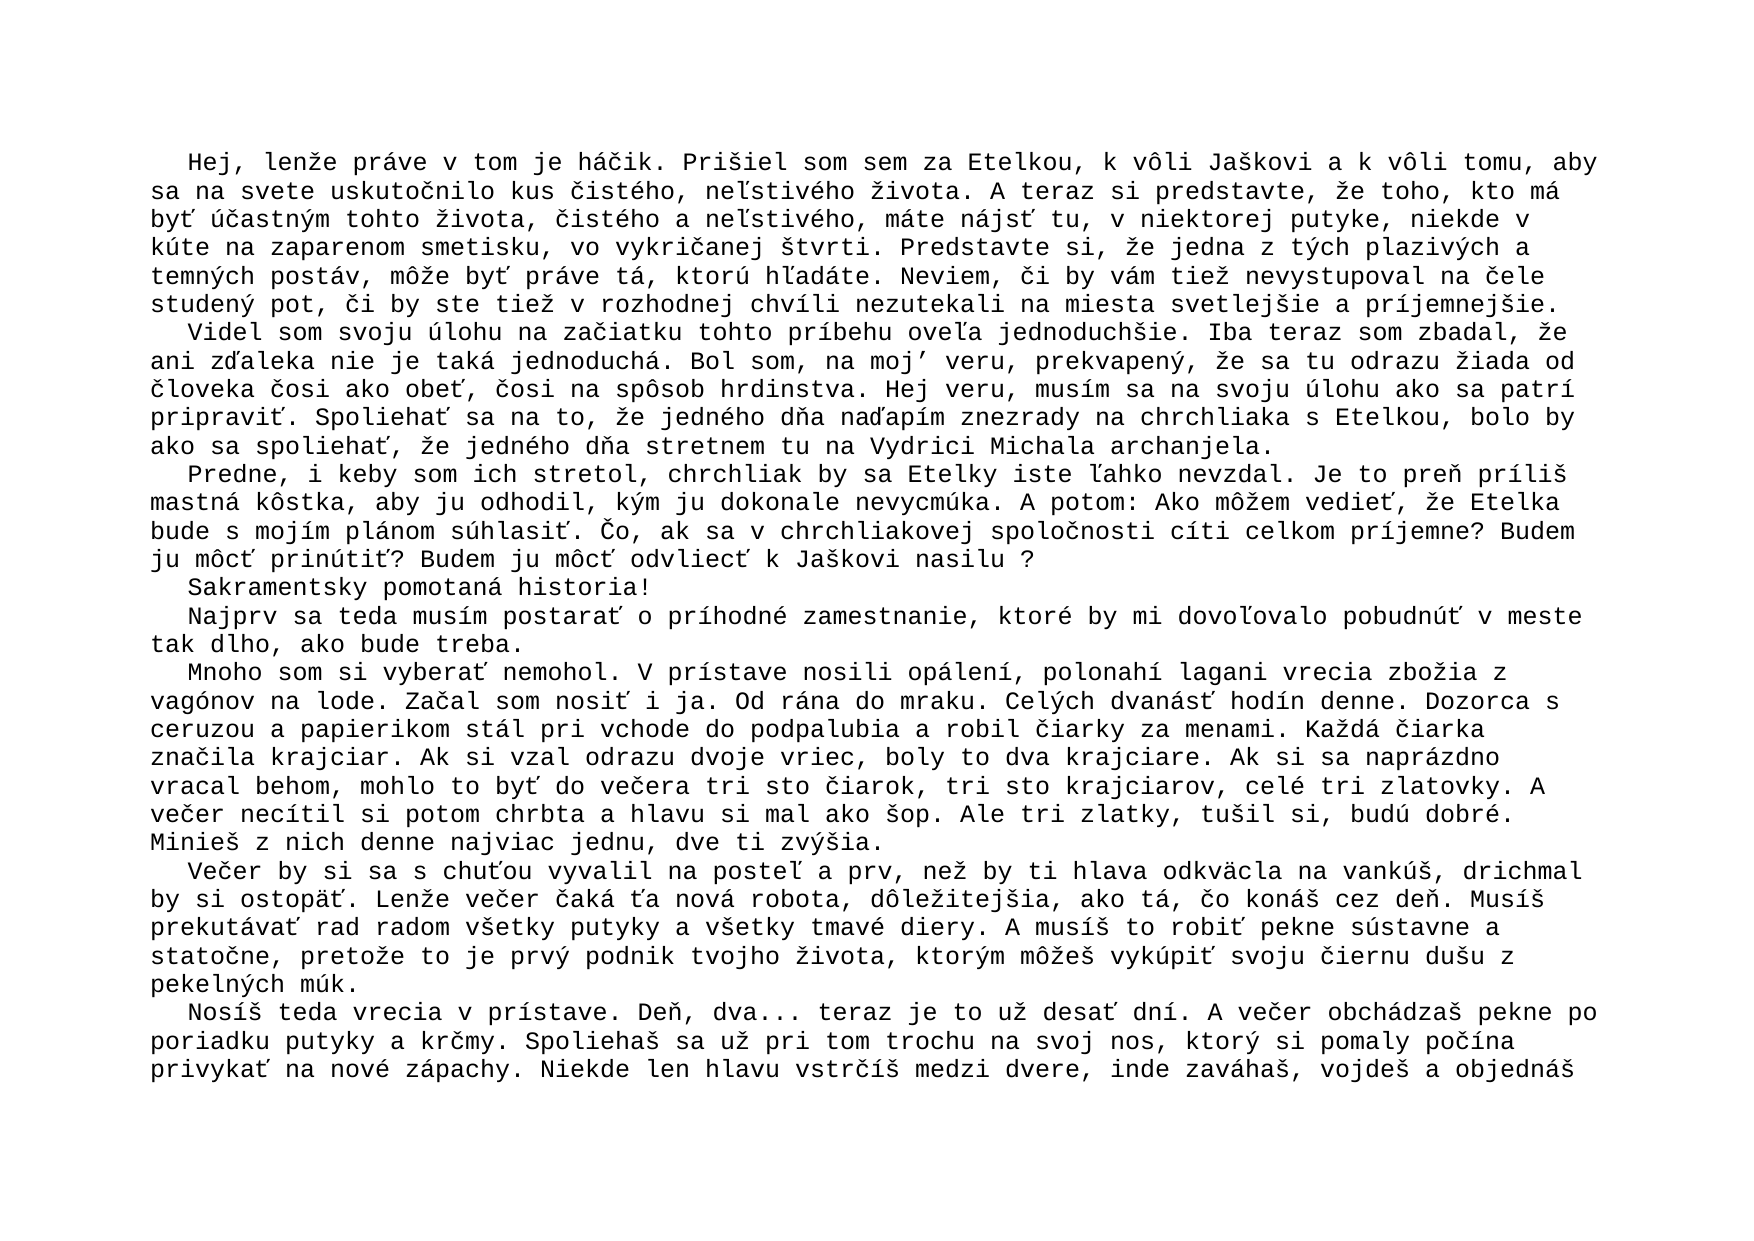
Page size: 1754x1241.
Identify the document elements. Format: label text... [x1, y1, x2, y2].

text Predne, i keby som ich stretol, chrchliak by sa Etelky iste ľahko nevzdal. Je to preň príliš mastná kôstka, aby ju odhodil, kým ju dokonale nevycmúka. A potom: Ako môžem vedieť, že Etelka bude s mojím plánom súhlasiť. Čo, ak sa v chrchliakovej spoločnosti cíti celkom príjemne? Budem ju môcť prinútiť? Budem ju môcť odvliecť k Jaškovi nasilu ? [150, 462, 1603, 575]
text Hej, lenže práve v tom je háčik. Prišiel som sem za Etelkou, k vôli Jaškovi a k vôli tomu, aby sa na svete uskutočnilo kus čistého, neľstivého života. A teraz si predstavte, že toho, kto má byť účastným tohto života, čistého a neľstivého, máte nájsť tu, v niektorej putyke, niekde v kúte na zaparenom smetisku, vo vykričanej štvrti. Predstavte si, že jedna z tých plazivých a temných postáv, môže byť práve tá, ktorú hľadáte. Neviem, či by vám tiež nevystupoval na čele studený pot, či by ste tiež v rozhodnej chvíli nezutekali na miesta svetlejšie a príjemnejšie. [150, 150, 1603, 320]
text Najprv sa teda musím postarať o príhodné zamestnanie, ktoré by mi dovoľovalo pobudnúť v meste tak dlho, ako bude treba. [150, 603, 1603, 660]
text Videl som svoju úlohu na začiatku tohto príbehu oveľa jednoduchšie. Iba teraz som zbadal, že ani zďaleka nie je taká jednoduchá. Bol som, na moj’ veru, prekvapený, že sa tu odrazu žiada od človeka čosi ako obeť, čosi na spôsob hrdinstva. Hej veru, musím sa na svoju úlohu ako sa patrí pripraviť. Spoliehať sa na to, že jedného dňa naďapím znezrady na chrchliaka s Etelkou, bolo by ako sa spoliehať, že jedného dňa stretnem tu na Vydrici Michala archanjela. [150, 320, 1603, 462]
text Večer by si sa s chuťou vyvalil na posteľ a prv, než by ti hlava odkväcla na vankúš, drichmal by si ostopäť. Lenže večer čaká ťa nová robota, dôležitejšia, ako tá, čo konáš cez deň. Musíš prekutávať rad radom všetky putyky a všetky tmavé diery. A musíš to robiť pekne sústavne a statočne, pretože to je prvý podnik tvojho života, ktorým môžeš vykúpiť svoju čiernu dušu z pekelných múk. [150, 858, 1603, 1000]
text Mnoho som si vyberať nemohol. V prístave nosili opálení, polonahí lagani vrecia zbožia z vagónov na lode. Začal som nosiť i ja. Od rána do mraku. Celých dvanásť hodín denne. Dozorca s ceruzou a papierikom stál pri vchode do podpalubia a robil čiarky za menami. Každá čiarka značila krajciar. Ak si vzal odrazu dvoje vriec, boly to dva krajciare. Ak si sa naprázdno vracal behom, mohlo to byť do večera tri sto čiarok, tri sto krajciarov, celé tri zlatovky. A večer necítil si potom chrbta a hlavu si mal ako šop. Ale tri zlatky, tušil si, budú dobré. Minieš z nich denne najviac jednu, dve ti zvýšia. [150, 660, 1603, 858]
text poriadku putyky a krčmy. Spoliehaš sa už pri tom trochu na svoj nos, ktorý si pomaly počína privykať na nové zápachy. Niekde len hlavu vstrčíš medzi dvere, inde zaváhaš, vojdeš a objednáš [150, 1028, 1603, 1085]
text Sakramentsky pomotaná historia! [150, 575, 1603, 603]
text Nosíš teda vrecia v prístave. Deň, dva... teraz je to už desať dní. A večer obchádzaš pekne po [150, 1000, 1603, 1028]
